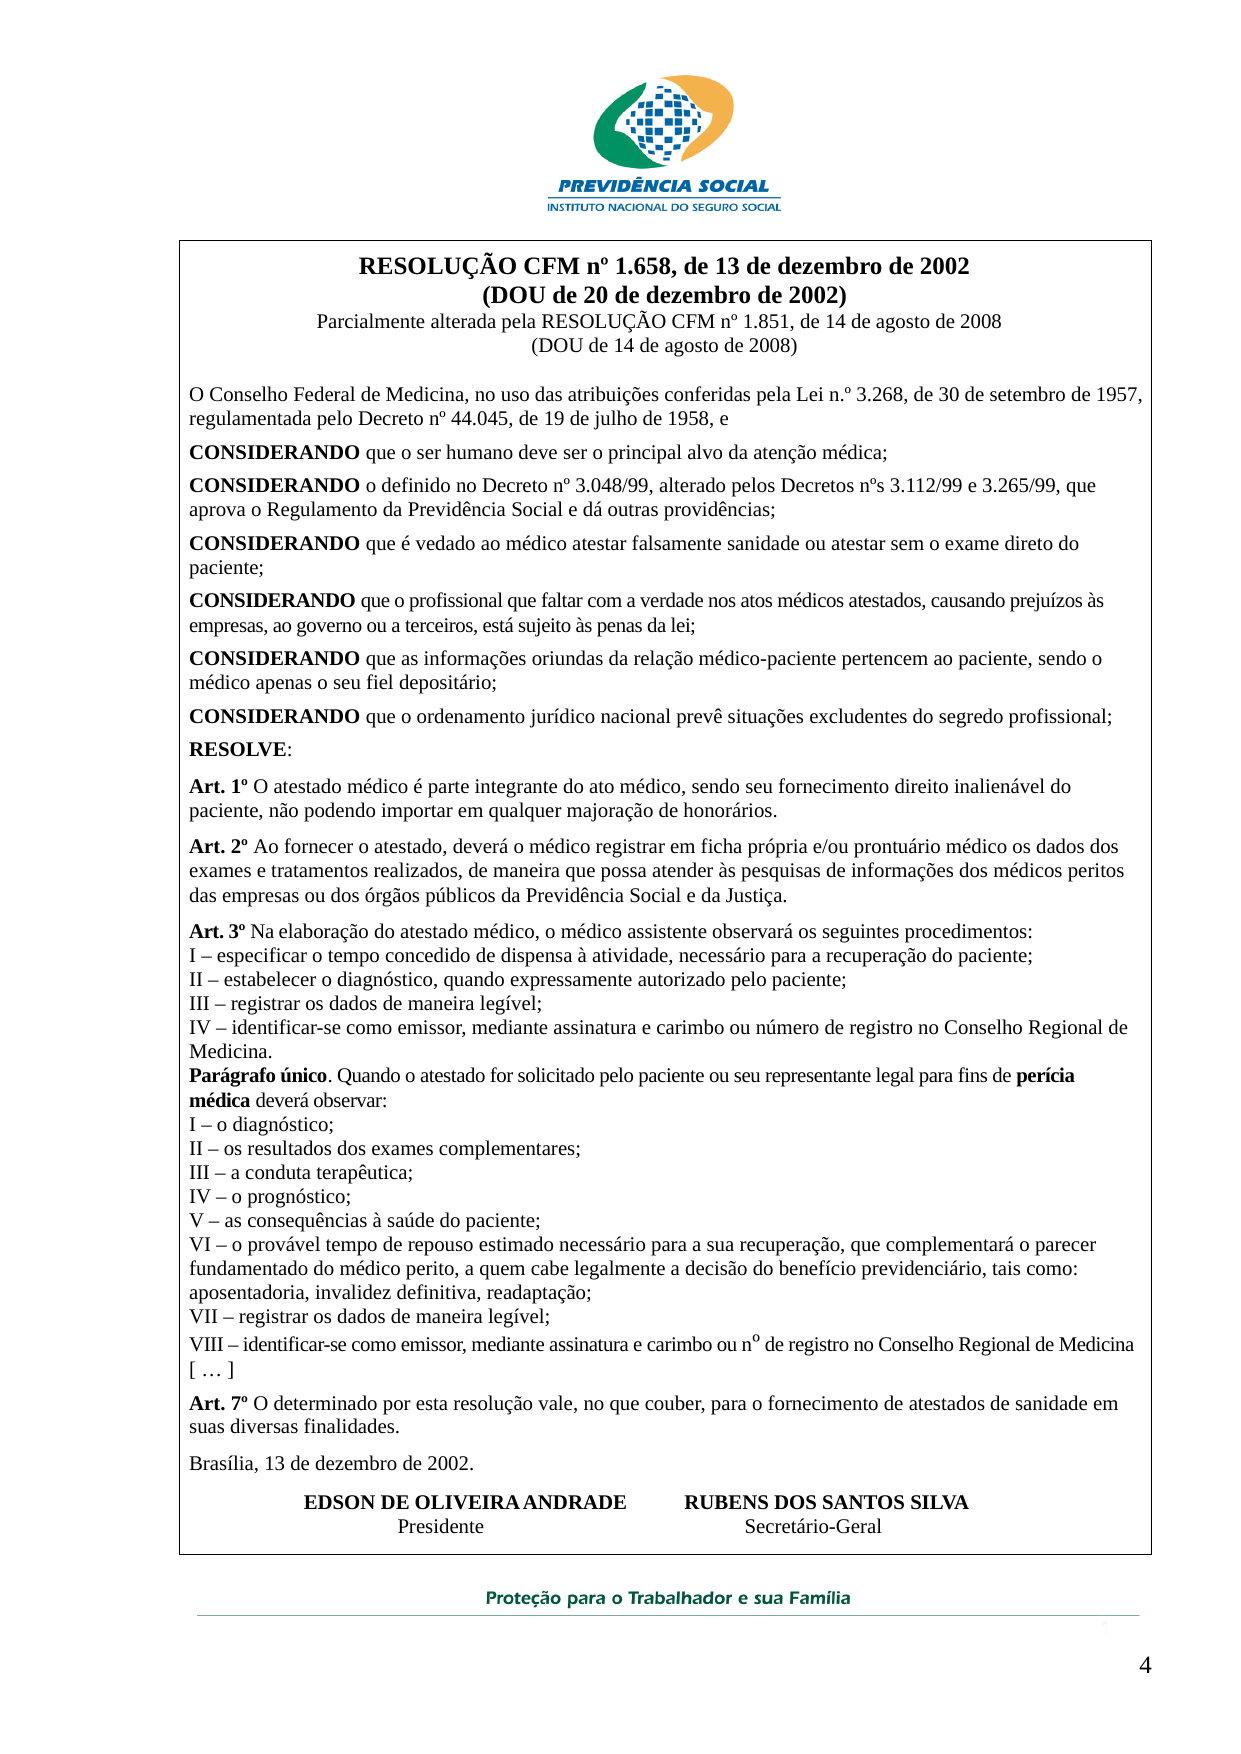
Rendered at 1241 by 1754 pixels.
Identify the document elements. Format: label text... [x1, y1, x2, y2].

text Art. 3º Na elaboração do atestado médico, o médico assistente observará os seguintes procedimentos: [189, 919, 1140, 943]
text II – os resultados dos exames complementares; [189, 1136, 1140, 1160]
picture [178, 1554, 1152, 1645]
text IV – identificar-se como emissor, mediante assinatura e carimbo ou número de registro no Conselho Regional de Medicina. Parágrafo único. Quando o atestado for solicitado pelo paciente ou seu representante legal para fins de perícia médica deverá observar: [189, 1015, 1140, 1112]
text RESOLUÇÃO CFM nº 1.658, de 13 de dezembro de 2002 (DOU de 20 de dezembro de 2002) Parcialmente alterada pela RESOLUÇÃO CFM nº 1.851, de 14 de agosto de 2008 (DOU de 14 de agosto de 2008) [189, 251, 1140, 357]
text VIII – identificar-se como emissor, mediante assinatura e carimbo ou nº de registro no Conselho Regional de Medicina [ … ] [189, 1328, 1140, 1381]
text Art. 2º Ao fornecer o atestado, deverá o médico registrar em ficha própria e/ou prontuário médico os dados dos exames e tratamentos realizados, de maneira que possa atender às pesquisas de informações dos médicos peritos das empresas ou dos órgãos públicos da Previdência Social e da Justiça. [189, 834, 1140, 907]
text I – o diagnóstico; [189, 1112, 1140, 1136]
text II – estabelecer o diagnóstico, quando expressamente autorizado pelo paciente; [189, 967, 1140, 991]
text CONSIDERANDO que o ser humano deve ser o principal alvo da atenção médica; [189, 440, 1151, 464]
text IV – o prognóstico; [189, 1184, 1140, 1208]
text VII – registrar os dados de maneira legível; [189, 1304, 1140, 1328]
text Art. 7º O determinado por esta resolução vale, no que couber, para o fornecimento de atestados de sanidade em suas diversas finalidades. [189, 1390, 1140, 1438]
text CONSIDERANDO que o profissional que faltar com a verdade nos atos médicos atestados, causando prejuízos às empresas, ao governo ou a terceiros, está sujeito às penas da lei; [189, 588, 1151, 637]
text CONSIDERANDO que é vedado ao médico atestar falsamente sanidade ou atestar sem o exame direto do paciente; [189, 531, 1151, 579]
text Brasília, 13 de dezembro de 2002. [189, 1451, 1140, 1475]
text CONSIDERANDO que as informações oriundas da relação médico-paciente pertencem ao paciente, sendo o médico apenas o seu fiel depositário; [189, 646, 1151, 694]
text VI – o provável tempo de repouso estimado necessário para a sua recuperação, que complementará o parecer fundamentado do médico perito, a quem cabe legalmente a decisão do benefício previdenciário, tais como: aposentadoria, invalidez definitiva, readaptação; [189, 1232, 1140, 1304]
picture [547, 75, 781, 211]
text V – as consequências à saúde do paciente; [189, 1208, 1140, 1232]
text CONSIDERANDO o definido no Decreto nº 3.048/99, alterado pelos Decretos nºs 3.112/99 e 3.265/99, que aprova o Regulamento da Previdência Social e dá outras providências; [189, 473, 1151, 521]
text Presidente Secretário-Geral [189, 1514, 1140, 1538]
text CONSIDERANDO que o ordenamento jurídico nacional prevê situações excludentes do segredo profissional; [189, 704, 1151, 728]
text Art. 1º O atestado médico é parte integrante do ato médico, sendo seu fornecimento direito inalienável do paciente, não podendo importar em qualquer majoração de honorários. [189, 774, 1151, 822]
text RESOLVE: [189, 737, 1151, 761]
text EDSON DE OLIVEIRA ANDRADE RUBENS DOS SANTOS SILVA [189, 1490, 1140, 1514]
text III – a conduta terapêutica; [189, 1160, 1140, 1184]
text I – especificar o tempo concedido de dispensa à atividade, necessário para a recuperação do paciente; [189, 943, 1140, 967]
text III – registrar os dados de maneira legível; [189, 991, 1140, 1015]
text O Conselho Federal de Medicina, no uso das atribuições conferidas pela Lei n.º 3.268, de 30 de setembro de 1957, regulamentada pelo Decreto nº 44.045, de 19 de julho de 1958, e [189, 382, 1151, 430]
